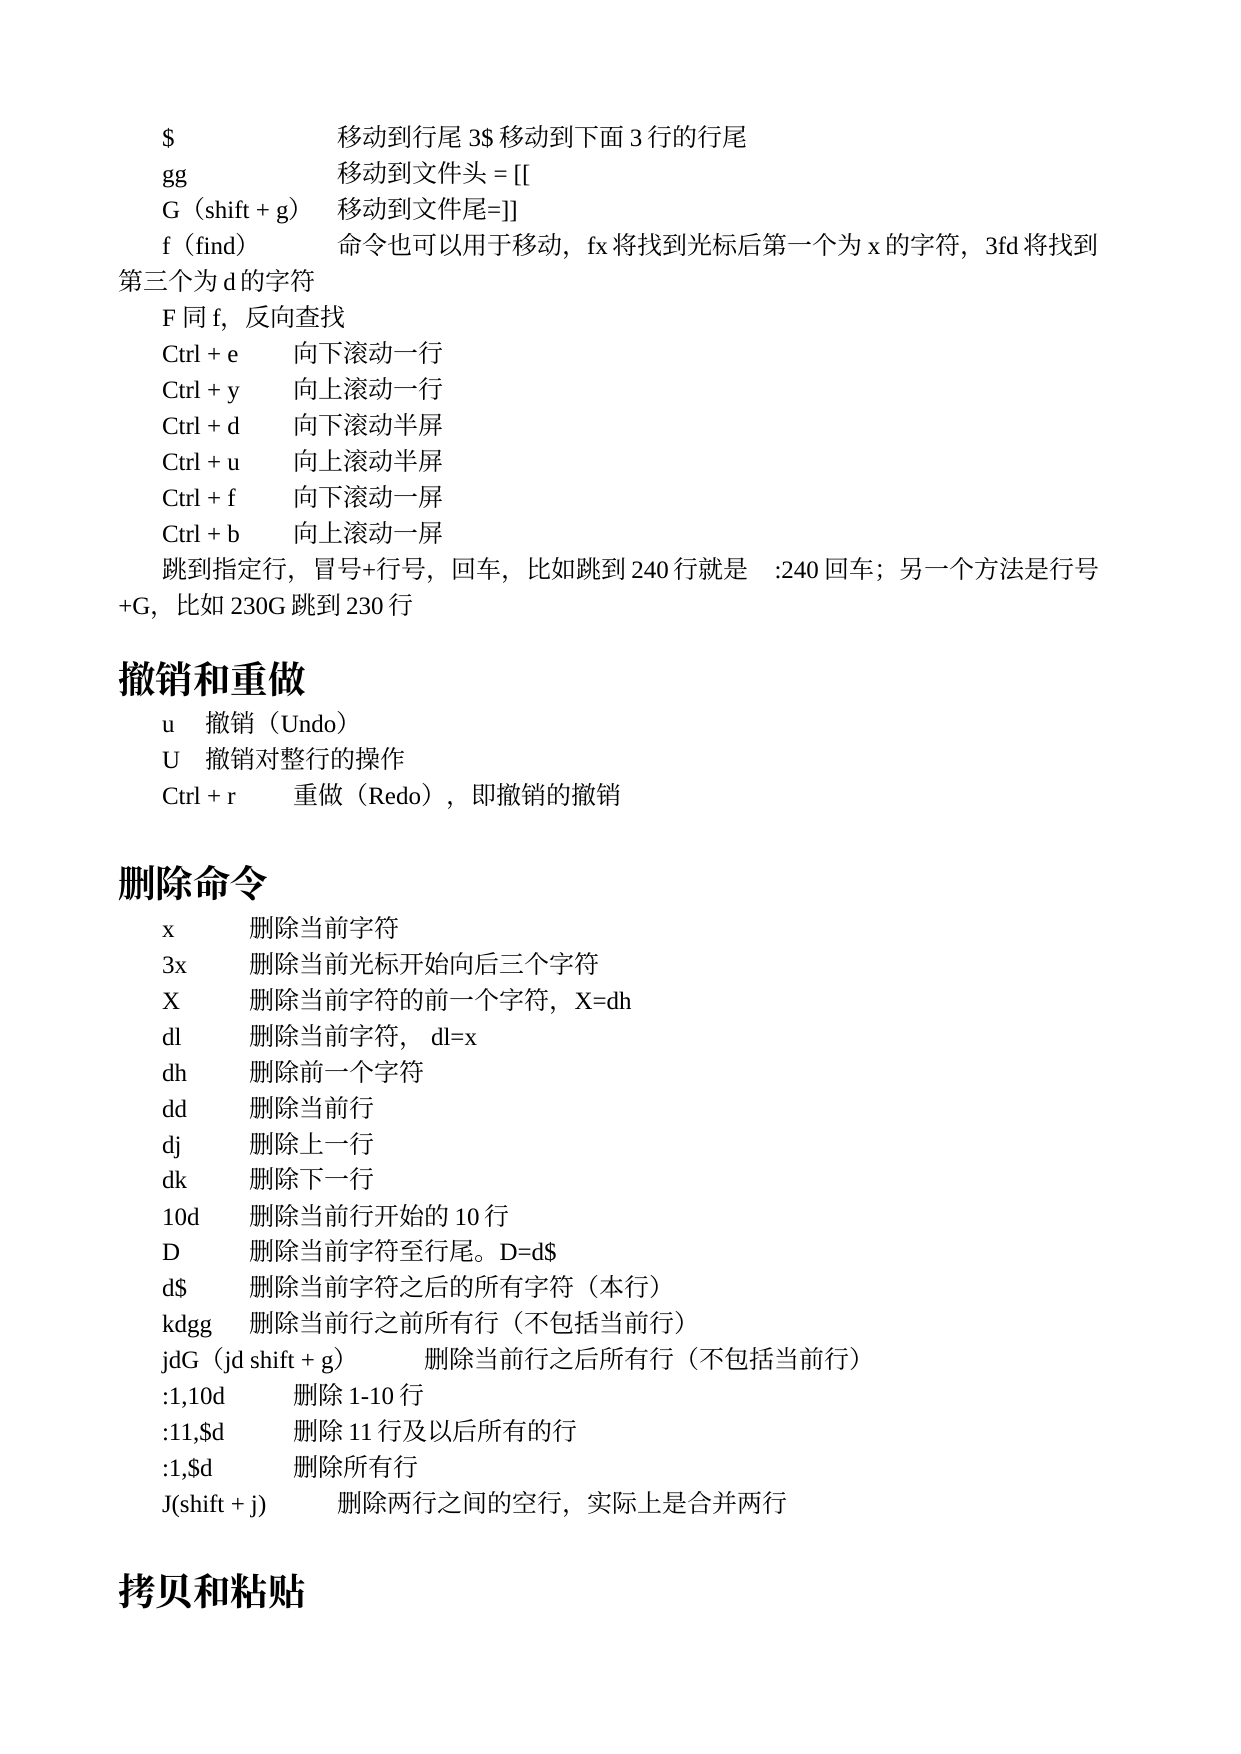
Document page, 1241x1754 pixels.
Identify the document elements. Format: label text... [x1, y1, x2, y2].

text G（shift + g） 移动到文件尾=]] [118, 190, 1122, 226]
text 撤销和重做 [118, 650, 1122, 704]
text Ctrl + u 向上滚动半屏 [118, 442, 1122, 477]
text jdG（jd shift + g） 删除当前行之后所有行（不包括当前行） [118, 1340, 1122, 1376]
text gg 移动到文件头 = [[ [118, 154, 1122, 190]
text Ctrl + b 向上滚动一屏 [118, 513, 1122, 549]
text J(shift + j) 删除两行之间的空行，实际上是合并两行 [118, 1484, 1122, 1519]
text x 删除当前字符 [118, 909, 1122, 944]
text Ctrl + r 重做（Redo），即撤销的撤销 [118, 776, 1122, 812]
text 3x 删除当前光标开始向后三个字符 [118, 944, 1122, 981]
text :1,$d 删除所有行 [118, 1448, 1122, 1484]
text X 删除当前字符的前一个字符，X=dh [118, 981, 1122, 1016]
text 删除命令 [118, 855, 1122, 909]
text f（find） 命令也可以用于移动，fx将找到光标后第一个为x的字符，3fd将找到第三个为d的字符 [118, 226, 1122, 298]
text u 撤销（Undo） [118, 704, 1122, 740]
text F 同f，反向查找 [118, 298, 1122, 334]
text dk 删除下一行 [118, 1160, 1122, 1196]
text 跳到指定行，冒号+行号，回车，比如跳到240行就是 :240回车；另一个方法是行号+G，比如230G跳到230行 [118, 549, 1122, 621]
text dl 删除当前字符， dl=x [118, 1016, 1122, 1052]
text U 撤销对整行的操作 [118, 740, 1122, 776]
text dh 删除前一个字符 [118, 1052, 1122, 1088]
text 拷贝和粘贴 [118, 1563, 1122, 1617]
text Ctrl + d 向下滚动半屏 [118, 406, 1122, 442]
text Ctrl + f 向下滚动一屏 [118, 477, 1122, 513]
text kdgg 删除当前行之前所有行（不包括当前行） [118, 1304, 1122, 1340]
text :1,10d 删除1-10行 [118, 1376, 1122, 1412]
text D 删除当前字符至行尾。D=d$ [118, 1232, 1122, 1268]
text d$ 删除当前字符之后的所有字符（本行） [118, 1268, 1122, 1304]
text $ 移动到行尾 3$ 移动到下面3行的行尾 [118, 118, 1122, 154]
text Ctrl + y 向上滚动一行 [118, 370, 1122, 406]
text :11,$d 删除11行及以后所有的行 [118, 1412, 1122, 1448]
text dd 删除当前行 [118, 1088, 1122, 1124]
text Ctrl + e 向下滚动一行 [118, 334, 1122, 370]
text 10d 删除当前行开始的10行 [118, 1196, 1122, 1232]
text dj 删除上一行 [118, 1124, 1122, 1160]
